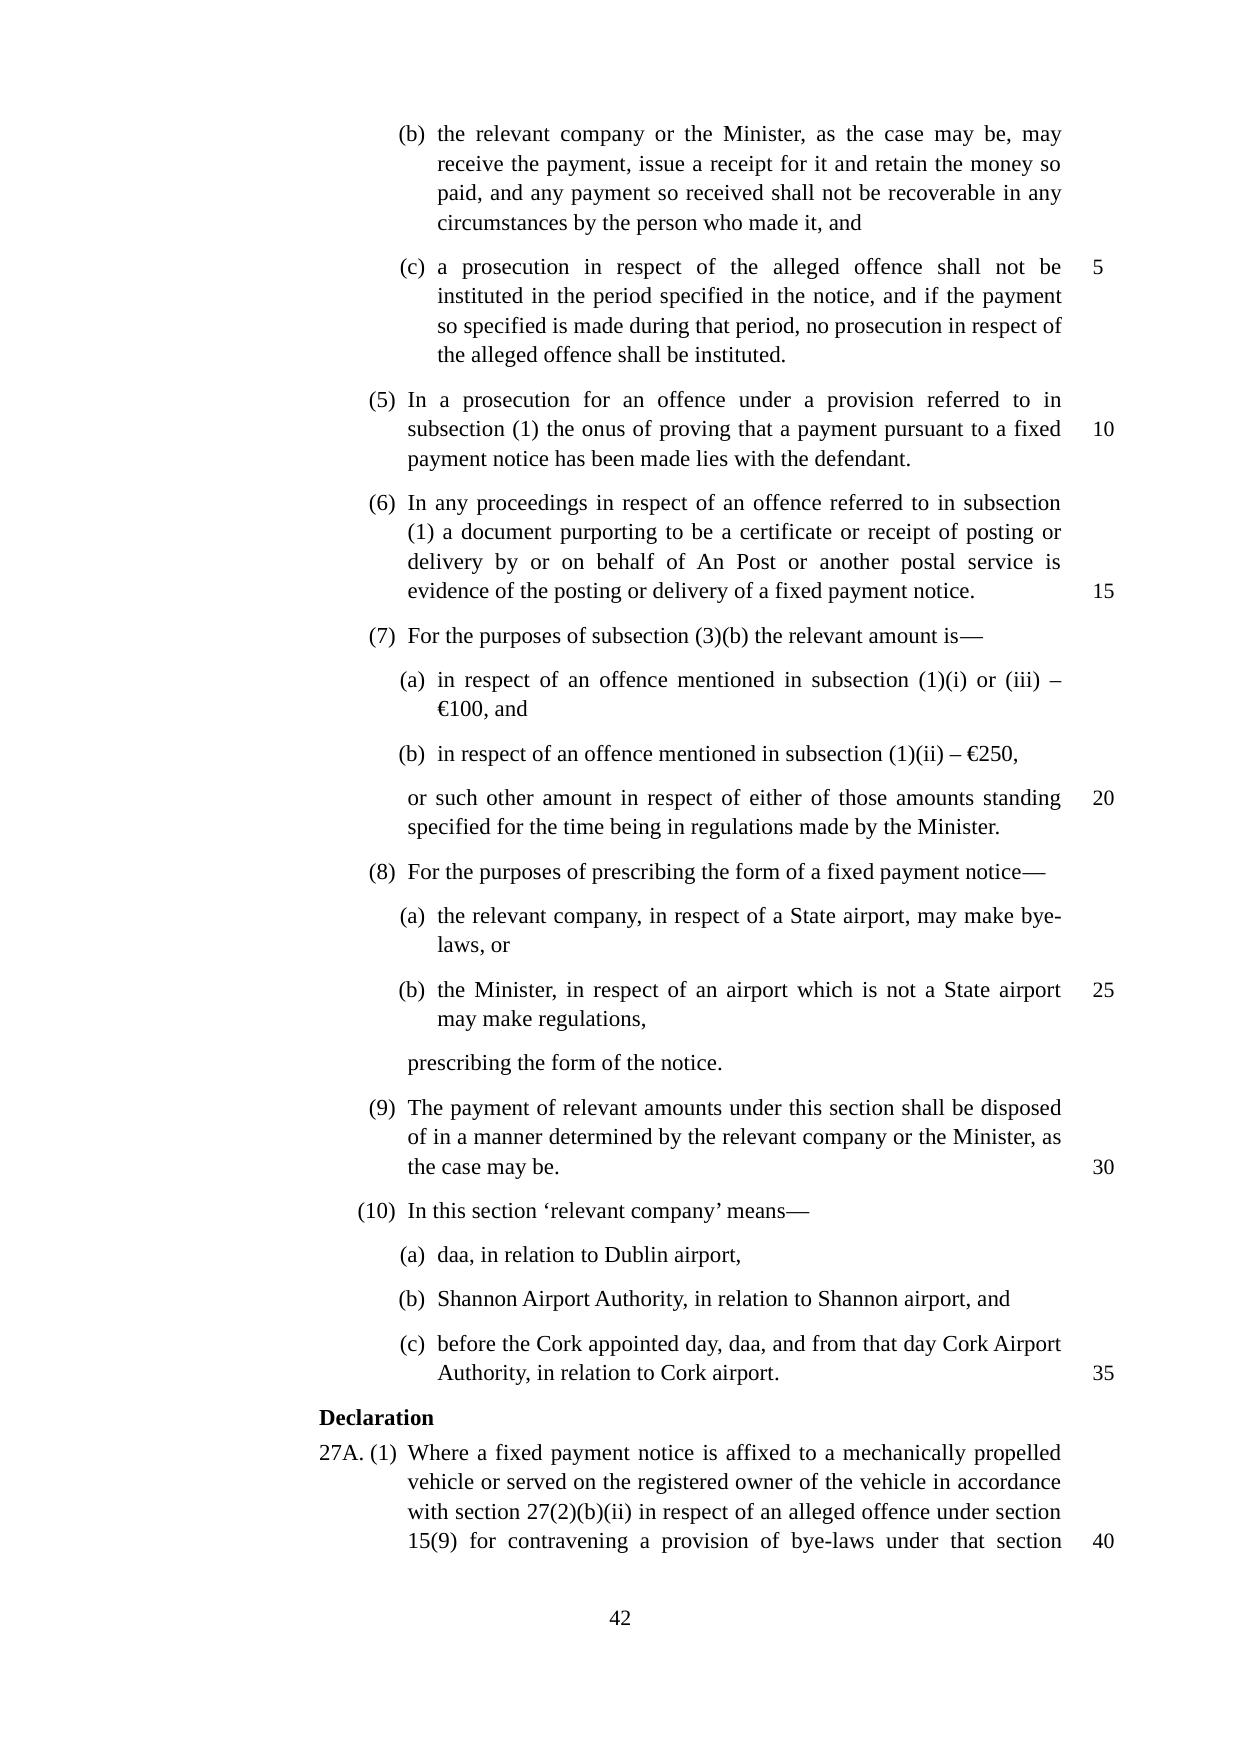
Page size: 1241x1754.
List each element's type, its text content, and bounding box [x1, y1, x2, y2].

text (b) the relevant company or the Minister, as the case may be, may receive the payment, issue a receipt for it and retain the money so paid, and any payment so received shall not be recoverable in any circumstances by the person who made it, and [307, 118, 1063, 236]
text (b) in respect of an offence mentioned in subsection (1)(ii) – €250, [307, 737, 1063, 767]
text (b) Shannon Airport Authority, in relation to Shannon airport, and [307, 1283, 1063, 1313]
text (b) the Minister, in respect of an airport which is not a State airport may make regulations, [307, 973, 1063, 1032]
text (5) In a prosecution for an offence under a provision referred to in subsection (1) the onus of proving that a payment pursuant to a fixed payment notice has been made lies with the defendant. [319, 383, 1063, 472]
text (a) in respect of an offence mentioned in subsection (1)(i) or (iii) –€100, and [307, 664, 1063, 723]
text (a) daa, in relation to Dublin airport, [307, 1239, 1063, 1268]
text or such other amount in respect of either of those amounts standing specified for the time being in regulations made by the Minister. [319, 782, 1063, 841]
text (10) In this section ‘relevant company’ means⁠— [319, 1195, 1063, 1224]
text (6) In any proceedings in respect of an offence referred to in subsection (1) a document purporting to be a certificate or receipt of posting or delivery by or on behalf of An Post or another postal service is evidence of the posting or delivery of a fixed payment notice. [319, 487, 1063, 605]
text (8) For the purposes of prescribing the form of a fixed payment notice⁠— [319, 856, 1063, 885]
text (a) the relevant company, in respect of a State airport, may make bye-laws, or [307, 900, 1063, 959]
text prescribing the form of the notice. [319, 1047, 1063, 1077]
text 27A. (1) Where a fixed payment notice is affixed to a mechanically propelled vehicle or served on the registered owner of the vehicle in accordance with section 27(2)(b)(ii) in respect of an alleged offence under section 15(9) for contravening a provision of bye-laws under that section [319, 1437, 1063, 1555]
text (7) For the purposes of subsection (3)(b) the relevant amount is⁠— [319, 619, 1063, 649]
text Declaration [319, 1401, 1063, 1431]
text (c) before the Cork appointed day, daa, and from that day Cork Airport Authority, in relation to Cork airport. [307, 1328, 1063, 1387]
text (9) The payment of relevant amounts under this section shall be disposed of in a manner determined by the relevant company or the Minister, as the case may be. [319, 1092, 1063, 1180]
text (c) a prosecution in respect of the alleged offence shall not be instituted in the period specified in the notice, and if the payment so specified is made during that period, no prosecution in respect of the alleged offence shall be instituted. [307, 251, 1063, 369]
